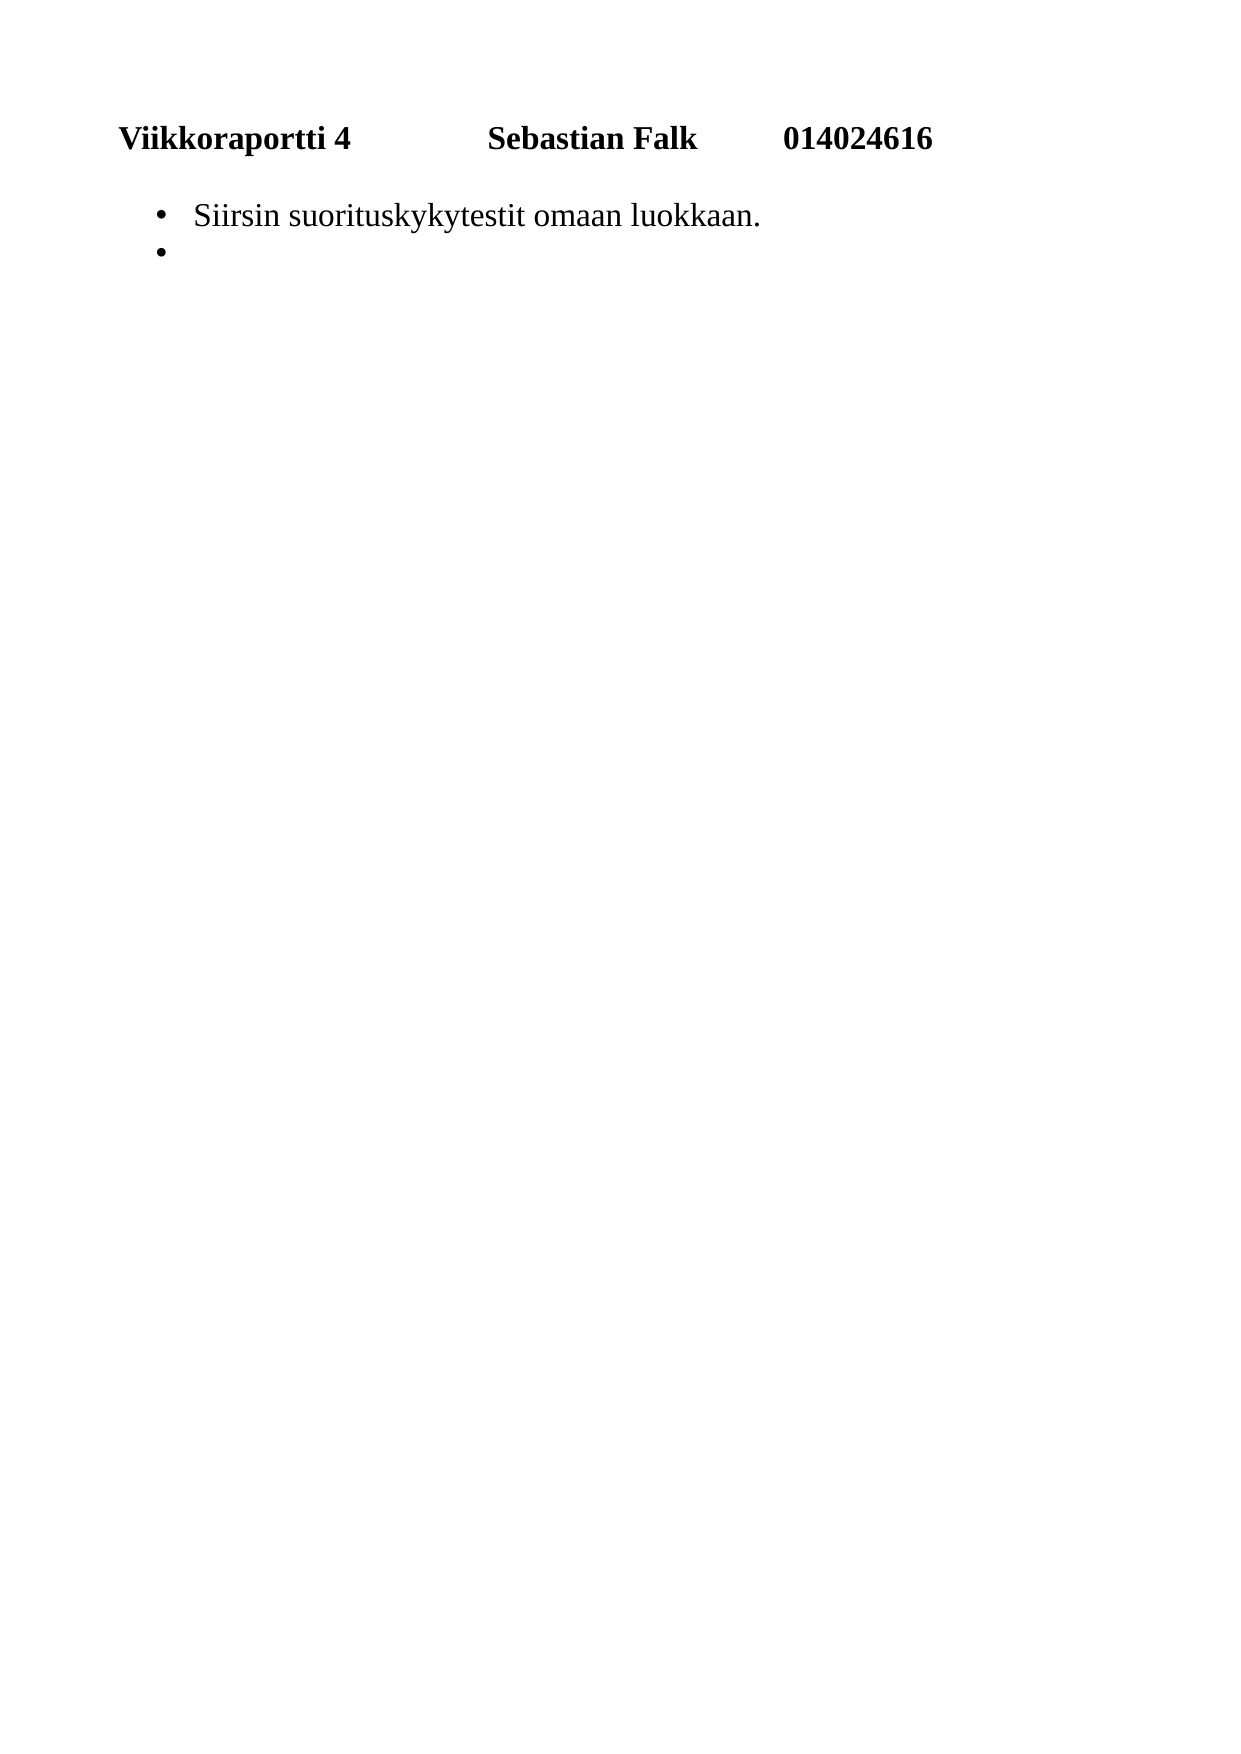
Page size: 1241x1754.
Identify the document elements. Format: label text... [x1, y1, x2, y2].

list Siirsin suorituskykytestit omaan luokkaan. [156, 195, 1122, 233]
text Viikkoraportti 4 Sebastian Falk 014024616 [118, 118, 1122, 156]
